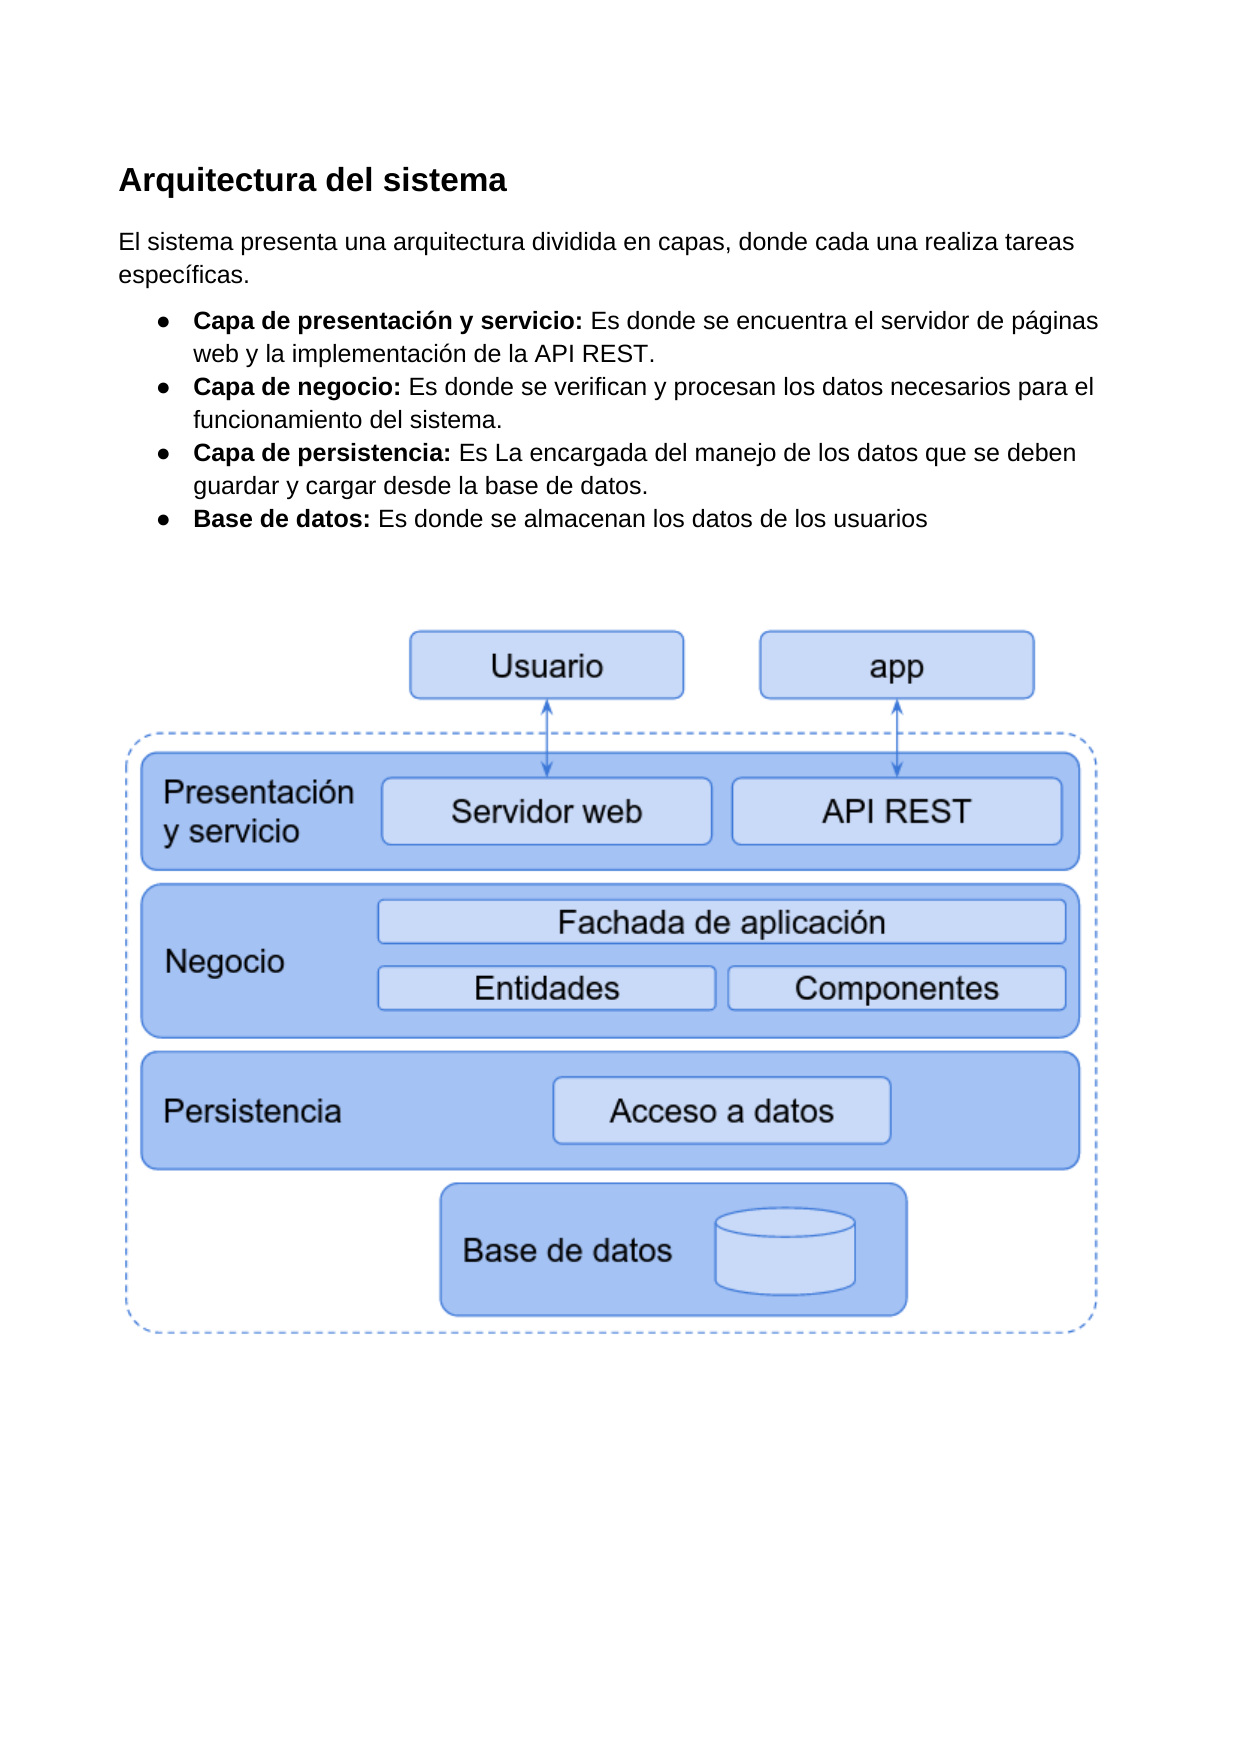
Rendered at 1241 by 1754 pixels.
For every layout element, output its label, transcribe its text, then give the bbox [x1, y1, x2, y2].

subtitle Arquitectura del sistema [118, 160, 1122, 198]
list Base de datos: Es donde se almacenan los datos de los usuarios [156, 504, 1122, 533]
list Capa de negocio: Es donde se verifican y procesan los datos necesarios para el funcionamiento del sistema. [156, 372, 1122, 434]
text El sistema presenta una arquitectura dividida en capas, donde cada una realiza tareas específicas. [118, 227, 1122, 289]
list Capa de presentación y servicio: Es donde se encuentra el servidor de páginas web y la implementación de la API REST. [156, 306, 1122, 368]
list Capa de persistencia: Es La encargada del manejo de los datos que se deben guardar y cargar desde la base de datos. [156, 438, 1122, 500]
picture [118, 595, 1122, 1358]
